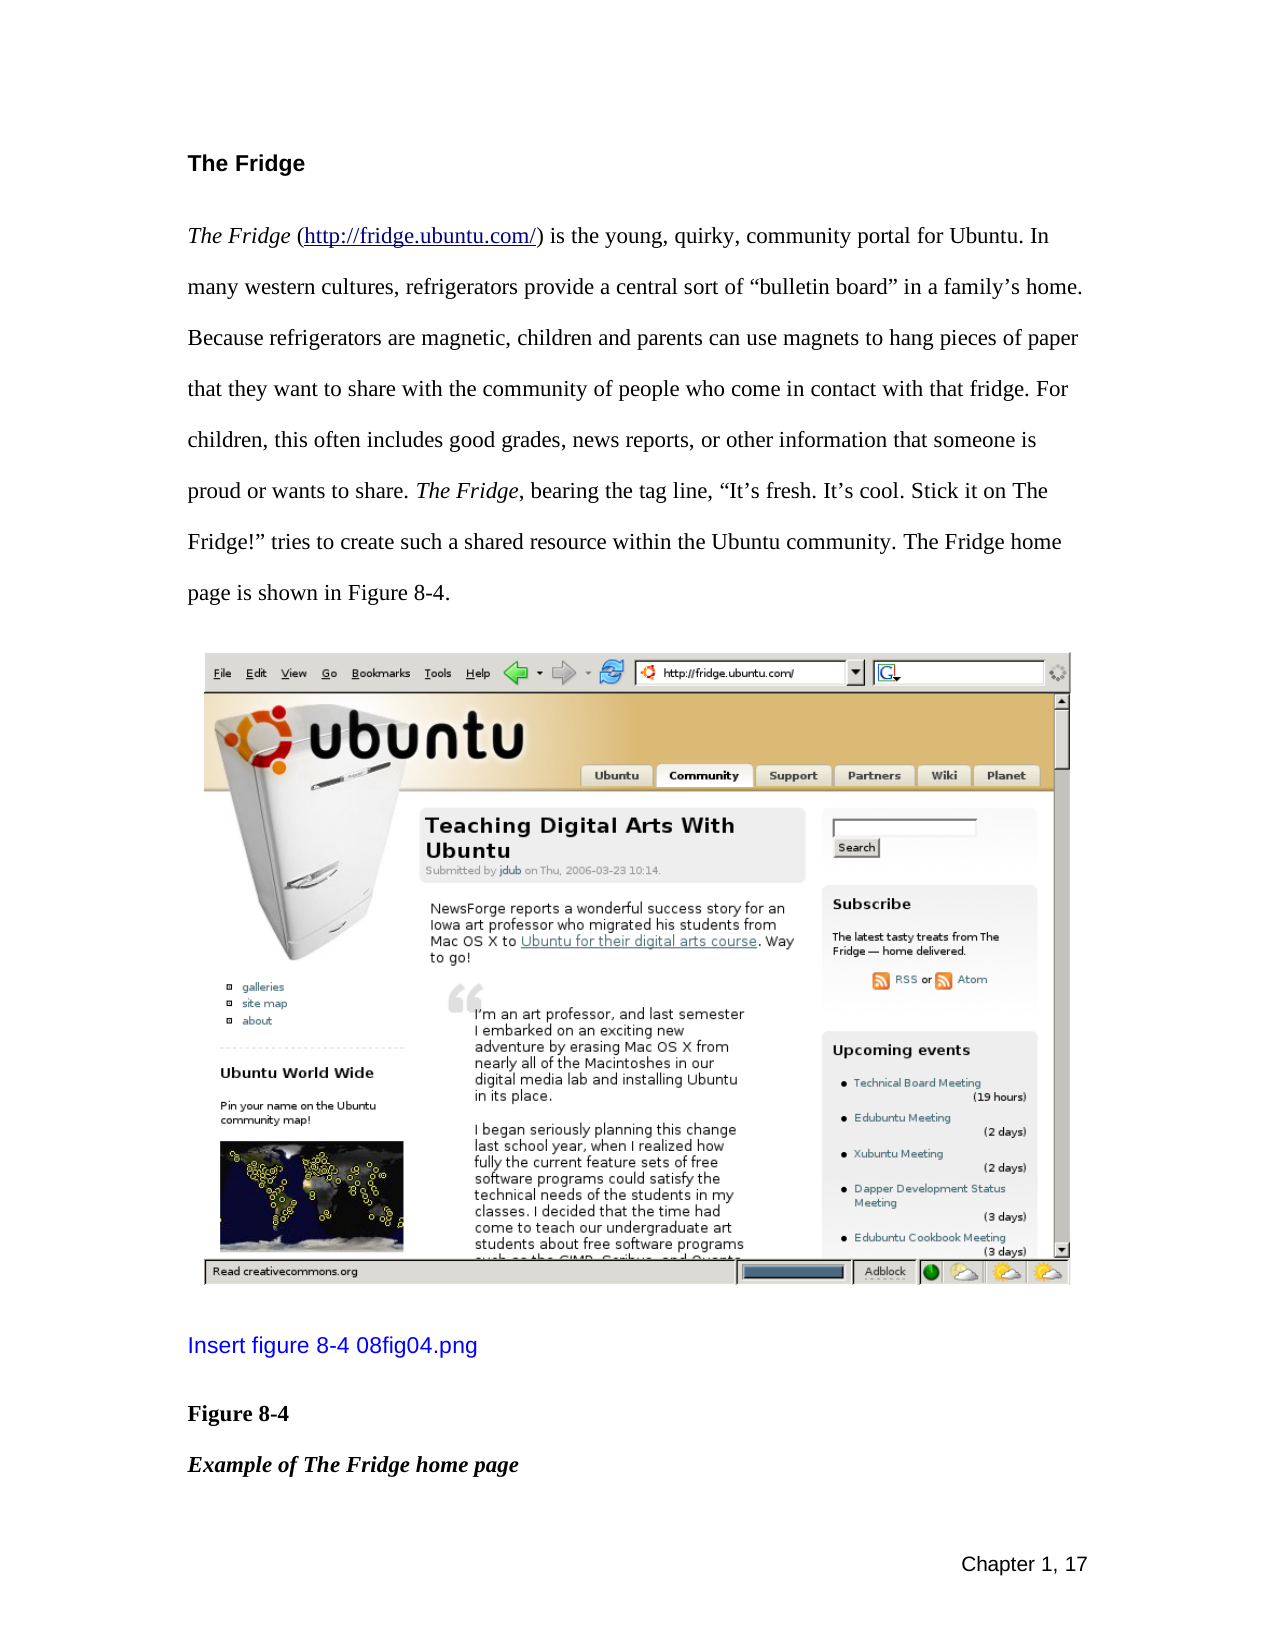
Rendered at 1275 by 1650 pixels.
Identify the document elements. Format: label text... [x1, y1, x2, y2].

text Figure 8-4 [187, 1401, 1087, 1427]
text The Fridge [187, 150, 1087, 176]
text The Fridge (http://fridge.ubuntu.com/) is the young, quirky, community portal for Ubuntu. In many western cultures, refrigerators provide a central sort of “bulletin board” in a family’s home. Because refrigerators are magnetic, children and parents can use magnets to hang pieces of paper that they want to share with the community of people who come in contact with that fridge. For children, this often includes good grades, news reports, or other information that someone is proud or wants to share. The Fridge, bearing the tag line, “It’s fresh. It’s cool. Stick it on The Fridge!” tries to create such a shared resource within the Ubuntu community. The Fridge home page is shown in Figure 8-4. [187, 223, 1087, 606]
picture [204, 652, 1071, 1285]
text Insert figure 8-4 08fig04.png [187, 1332, 1087, 1358]
text Example of The Fridge home page [187, 1452, 1087, 1478]
